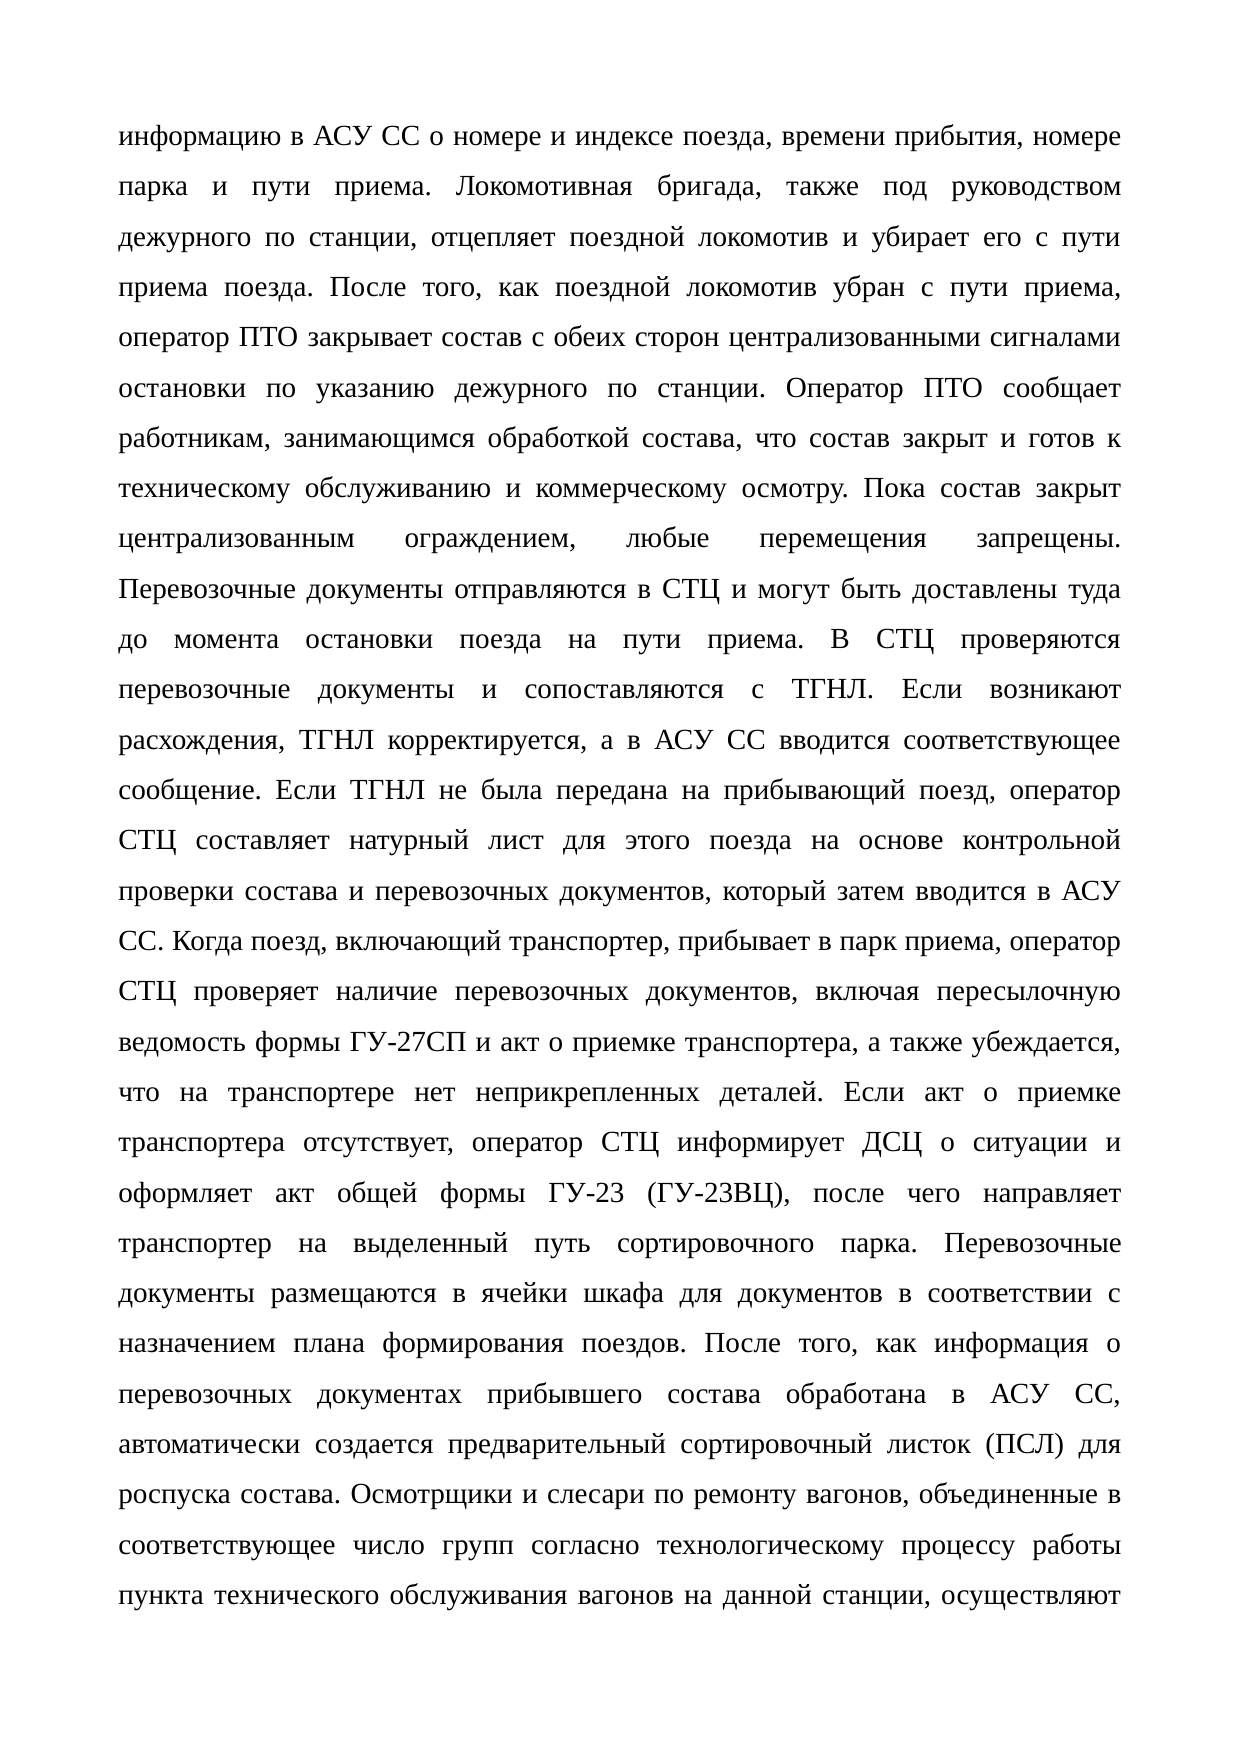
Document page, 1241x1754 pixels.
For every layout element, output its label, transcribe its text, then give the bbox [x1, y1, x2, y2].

text информацию в АСУ СС о номере и индексе поезда, времени прибытия, номере парка и пути приема. Локомотивная бригада, также под руководством дежурного по станции, отцепляет поездной локомотив и убирает его с пути приема поезда. После того, как поездной локомотив убран с пути приема, оператор ПТО закрывает состав с обеих сторон централизованными сигналами остановки по указанию дежурного по станции. Оператор ПТО сообщает работникам, занимающимся обработкой состава, что состав закрыт и готов к техническому обслуживанию и коммерческому осмотру. Пока состав закрыт централизованным ограждением, любые перемещения запрещены. Перевозочные документы отправляются в СТЦ и могут быть доставлены туда до момента остановки поезда на пути приема. В СТЦ проверяются перевозочные документы и сопоставляются с ТГНЛ. Если возникают расхождения, ТГНЛ корректируется, а в АСУ СС вводится соответствующее сообщение. Если ТГНЛ не была передана на прибывающий поезд, оператор СТЦ составляет натурный лист для этого поезда на основе контрольной проверки состава и перевозочных документов, который затем вводится в АСУ СС. Когда поезд, включающий транспортер, прибывает в парк приема, оператор СТЦ проверяет наличие перевозочных документов, включая пересылочную ведомость формы ГУ-27СП и акт о приемке транспортера, а также убеждается, что на транспортере нет неприкрепленных деталей. Если акт о приемке транспортера отсутствует, оператор СТЦ информирует ДСЦ о ситуации и оформляет акт общей формы ГУ-23 (ГУ-23ВЦ), после чего направляет транспортер на выделенный путь сортировочного парка. Перевозочные документы размещаются в ячейки шкафа для документов в соответствии с назначением плана формирования поездов. После того, как информация о перевозочных документах прибывшего состава обработана в АСУ СС, автоматически создается предварительный сортировочный листок (ПСЛ) для роспуска состава. Осмотрщики и слесари по ремонту вагонов, объединенные в соответствующее число групп согласно технологическому процессу работы пункта технического обслуживания вагонов на данной станции, осуществляют [118, 118, 1122, 1611]
